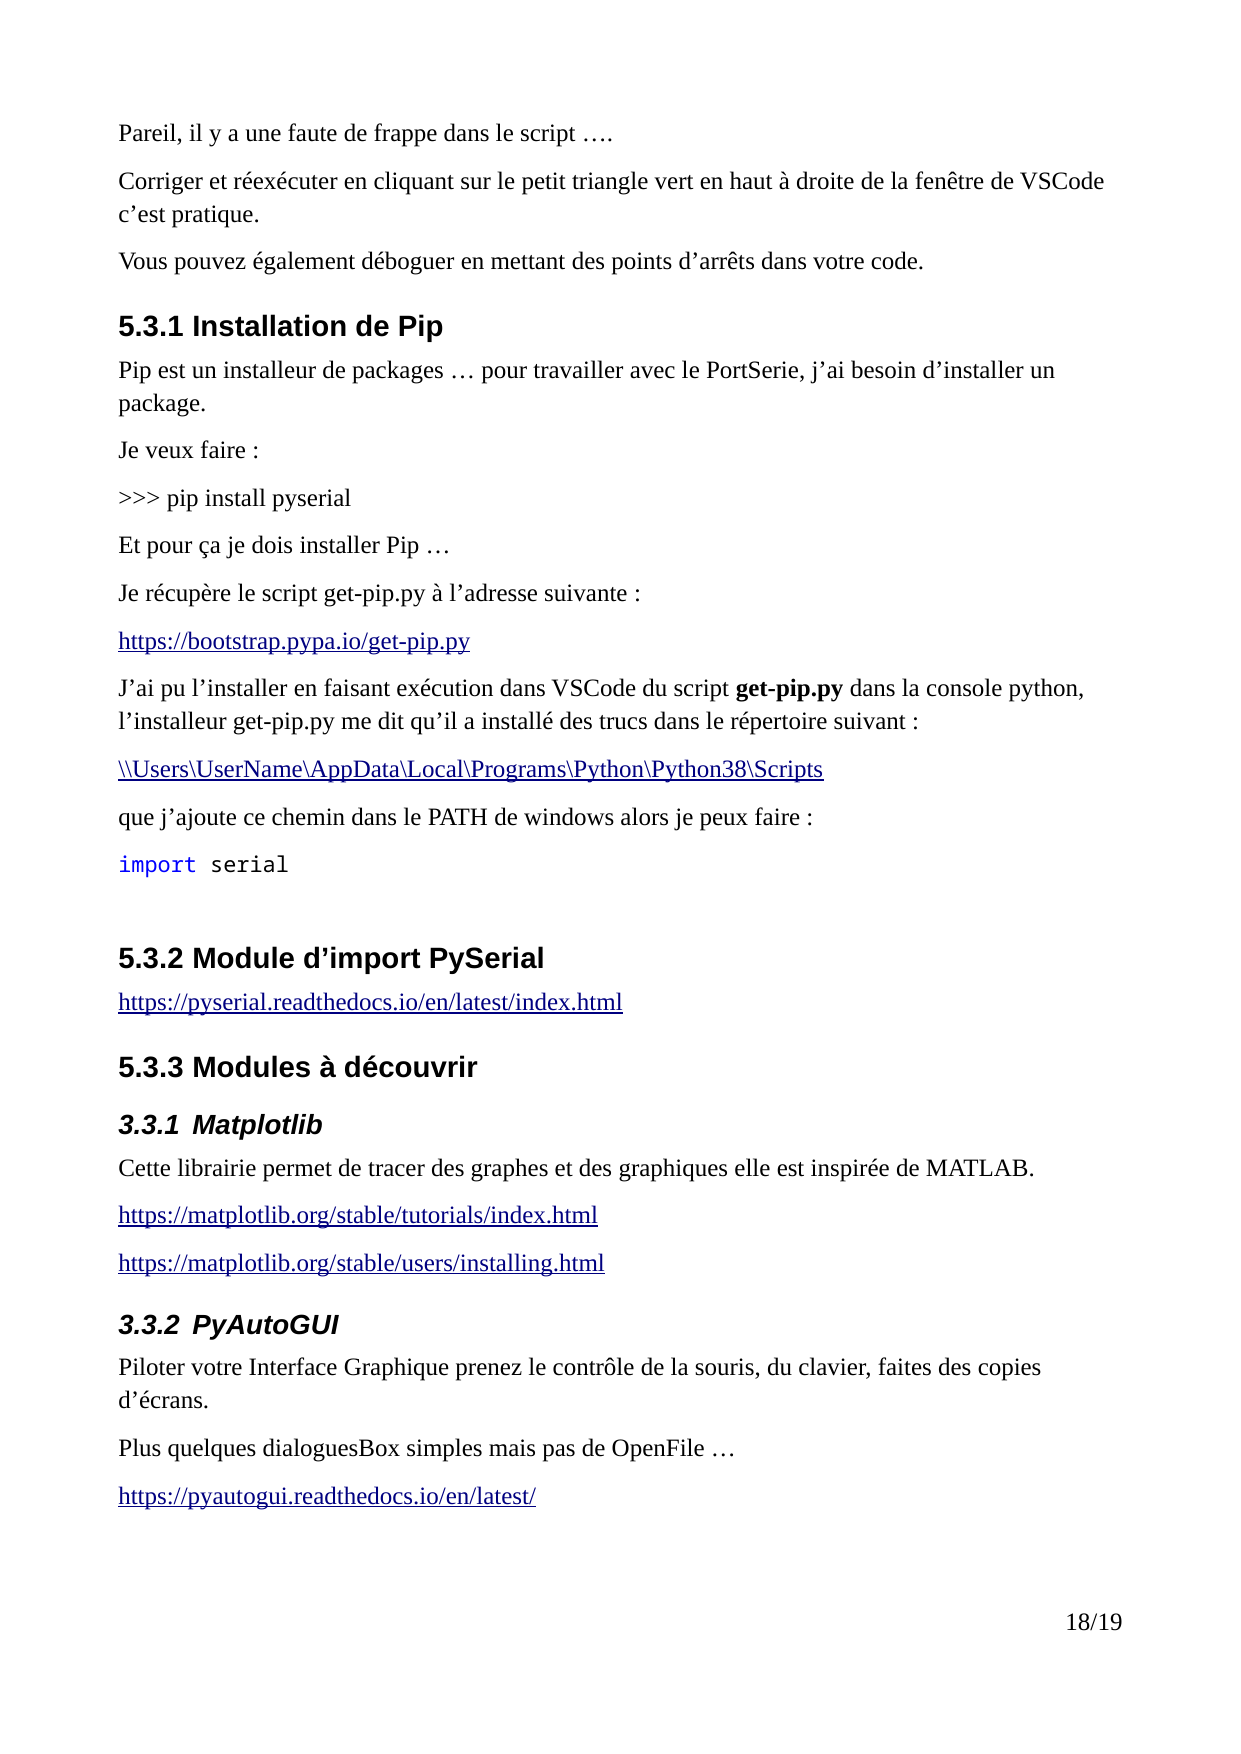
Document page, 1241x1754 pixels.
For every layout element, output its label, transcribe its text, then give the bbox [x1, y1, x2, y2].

subtitle Module d’import PySerial [118, 941, 1122, 975]
text https://bootstrap.pypa.io/get-pip.py [118, 626, 1122, 654]
text https://pyautogui.readthedocs.io/en/latest/ [118, 1481, 1122, 1509]
text >>> pip install pyserial [118, 483, 1122, 512]
text Pareil, il y a une faute de frappe dans le script …. [118, 118, 1122, 147]
text https://matplotlib.org/stable/users/installing.html [118, 1248, 1122, 1277]
text Piloter votre Interface Graphique prenez le contrôle de la souris, du clavier, faites des copies d’écrans. [118, 1352, 1122, 1414]
subtitle Modules à découvrir [118, 1050, 1122, 1083]
text Et pour ça je dois installer Pip … [118, 531, 1122, 559]
text Pip est un installeur de packages … pour travailler avec le PortSerie, j’ai besoin d’installer un package. [118, 355, 1122, 417]
text Cette librairie permet de tracer des graphes et des graphiques elle est inspirée de MATLAB. [118, 1153, 1122, 1182]
subtitle Matplotlib [118, 1108, 1122, 1140]
subtitle PyAutoGUI [118, 1308, 1122, 1340]
subtitle Installation de Pip [118, 308, 1122, 342]
text \\Users\UserName\AppData\Local\Programs\Python\Python38\Scripts [118, 754, 1122, 783]
text J’ai pu l’installer en faisant exécution dans VSCode du script get-pip.py dans la console python, l’installeur get-pip.py me dit qu’il a installé des trucs dans le répertoire suivant : [118, 673, 1122, 735]
text que j’ajoute ce chemin dans le PATH de windows alors je peux faire : [118, 802, 1122, 830]
text Corriger et réexécuter en cliquant sur le petit triangle vert en haut à droite de la fenêtre de VSCode c’est pratique. [118, 166, 1122, 227]
text https://matplotlib.org/stable/tutorials/index.html [118, 1200, 1122, 1229]
text import serial [118, 849, 1122, 879]
text Je veux faire : [118, 435, 1122, 464]
text Je récupère le script get-pip.py à l’adresse suivante : [118, 578, 1122, 607]
text https://pyserial.readthedocs.io/en/latest/index.html [118, 987, 1122, 1016]
text Vous pouvez également déboguer en mettant des points d’arrêts dans votre code. [118, 246, 1122, 275]
text Plus quelques dialoguesBox simples mais pas de OpenFile … [118, 1433, 1122, 1462]
